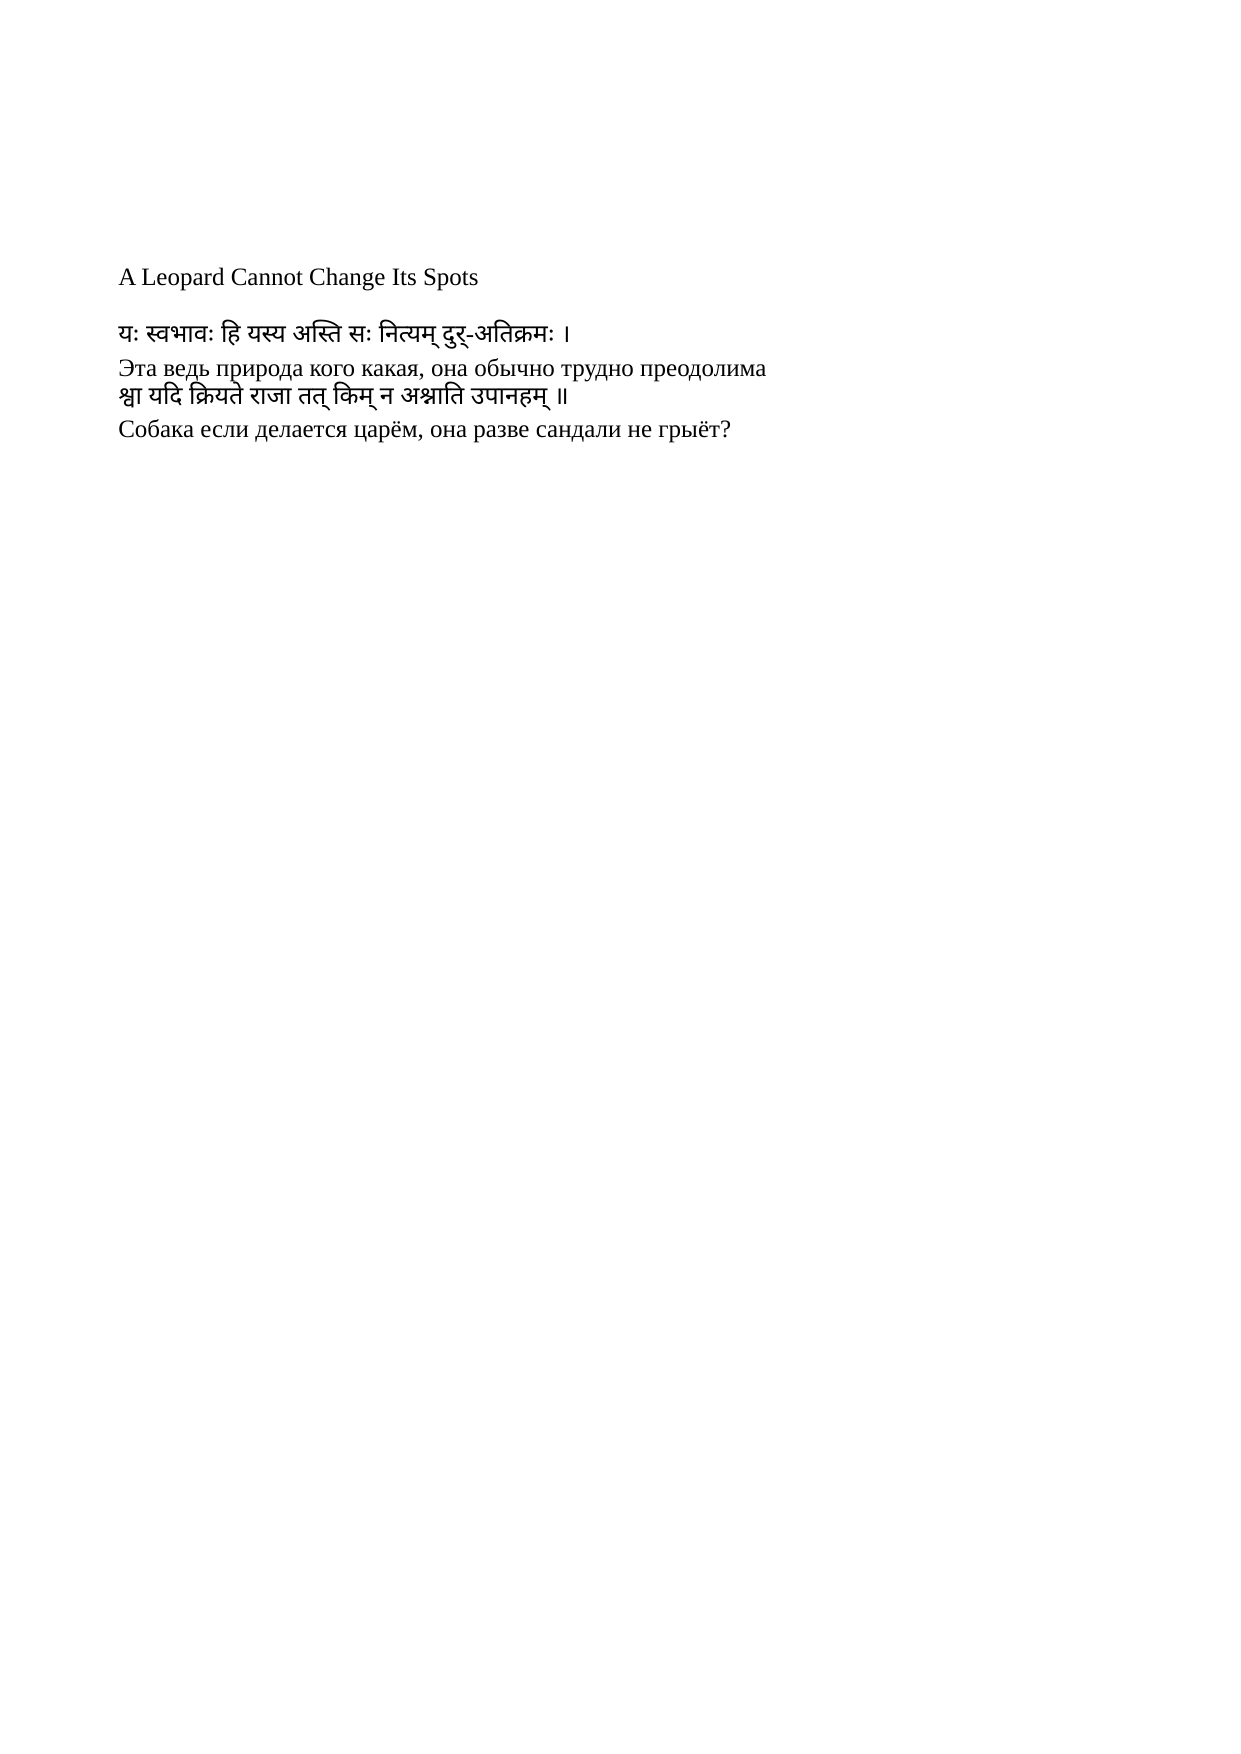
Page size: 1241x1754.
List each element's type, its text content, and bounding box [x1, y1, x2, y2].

text श्वा यदि क्रियते राजा तत् किम् न अश्नाति उपानहम् ॥ [118, 382, 1122, 414]
text यः स्वभावः हि यस्य अस्ति सः नित्यम् दुर्-अतिक्रमः । [118, 319, 1122, 353]
text Эта ведь природа кого какая, она обычно трудно преодолима [118, 353, 1122, 382]
text Собака если делается царём, она разве сандали не грыёт? [118, 414, 1122, 443]
text A Leopard Cannot Change Its Spots [118, 262, 1122, 291]
